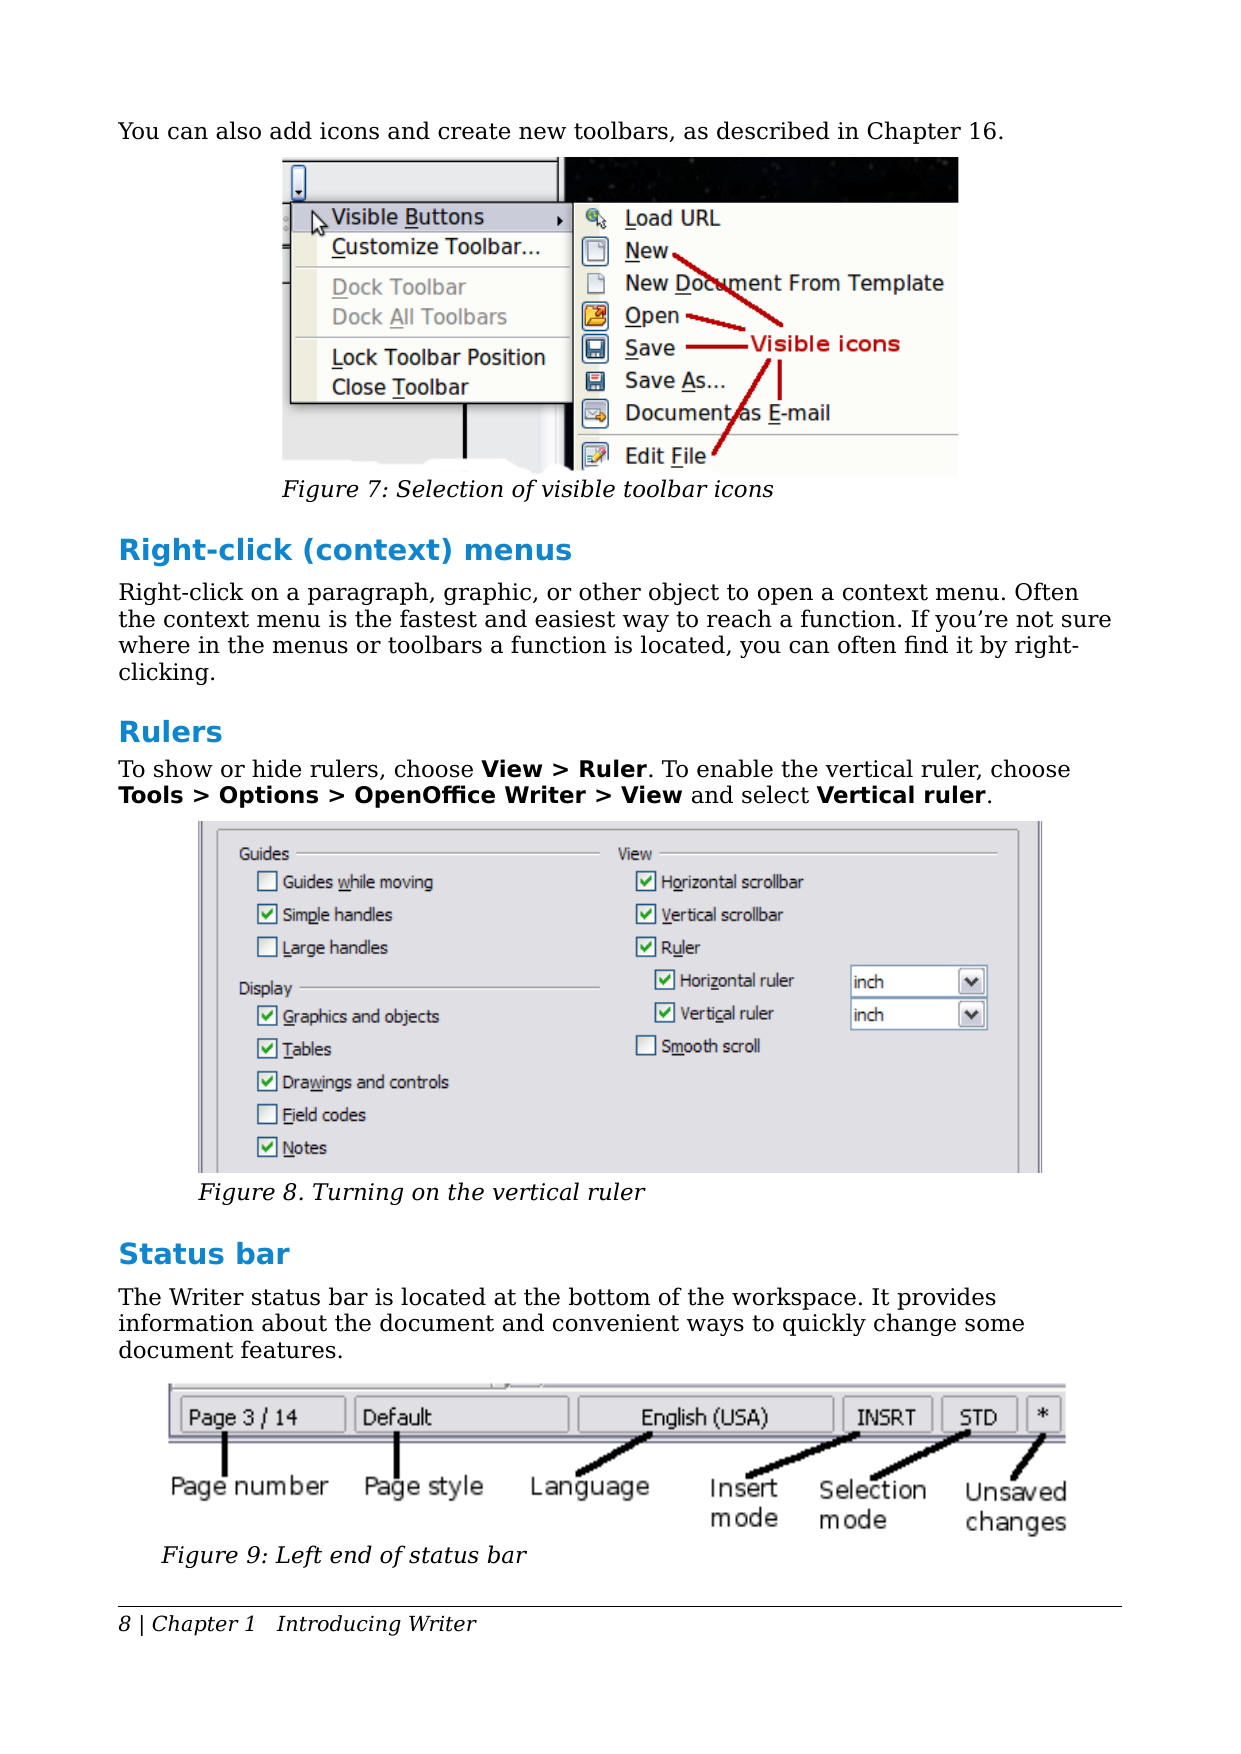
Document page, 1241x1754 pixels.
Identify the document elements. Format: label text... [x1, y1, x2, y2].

picture [198, 821, 1043, 1173]
picture [161, 1376, 1079, 1543]
text Figure 9: Left end of status bar [161, 1543, 1079, 1569]
text The Writer status bar is located at the bottom of the workspace. It provides information about the document and convenient ways to quickly change some document features. [118, 1284, 1122, 1364]
text Right-click on a paragraph, graphic, or other object to open a context menu. Often the context menu is the fastest and easiest way to reach a function. If you’re not sure where in the menus or toolbars a function is located, you can often find it by right-clicking. [118, 579, 1122, 686]
text Figure 8. Turning on the vertical ruler [198, 1179, 1042, 1206]
text To show or hide rulers, choose View > Ruler. To enable the vertical ruler, choose Tools > Options > OpenOffice Writer > View and select Vertical ruler. [118, 756, 1122, 809]
subtitle Rulers [118, 715, 1122, 749]
picture [282, 157, 959, 476]
subtitle Status bar [118, 1238, 1122, 1272]
text Figure 7: Selection of visible toolbar icons [282, 476, 958, 502]
subtitle Right-click (context) menus [118, 533, 1122, 567]
text You can also add icons and create new toolbars, as described in Chapter 16. [118, 118, 1122, 145]
